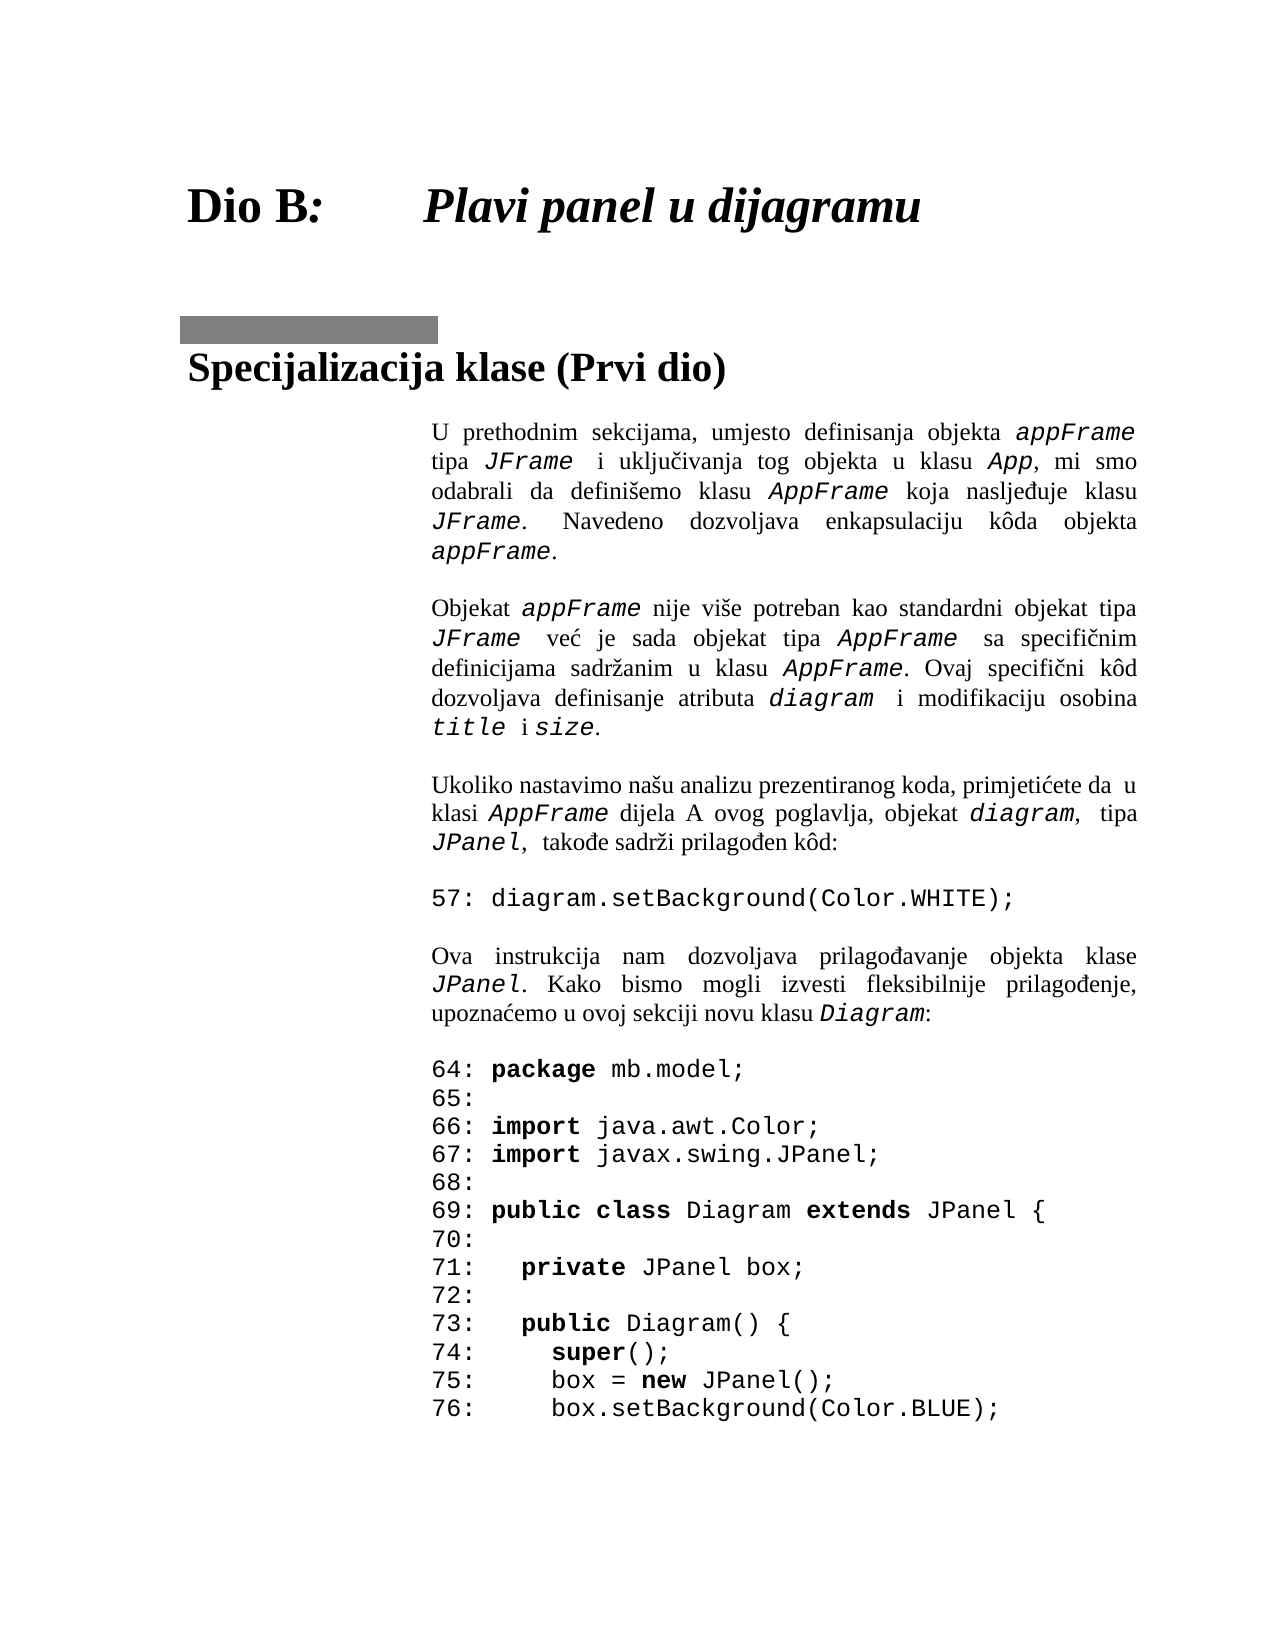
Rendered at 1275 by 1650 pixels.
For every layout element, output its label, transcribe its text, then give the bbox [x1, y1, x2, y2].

table_header [180, 594, 424, 743]
text Dio B: Plavi panel u dijagramu [187, 178, 1087, 233]
table_header [180, 771, 424, 858]
table_header 57: diagram.setBackground(Color.WHITE); [424, 886, 1145, 914]
table_header U prethodnim sekcijama, umjesto definisanja objekta appFrame tipa JFrame i uključivanja tog objekta u klasu App, mi smo odabrali da definišemo klasu AppFrame koja nasljeđuje klasu JFrame. Navedeno dozvoljava enkapsulaciju kôda objekta appFrame. [424, 418, 1145, 567]
table_header [180, 1057, 424, 1424]
table_header [180, 316, 438, 344]
table_header Objekat appFrame nije više potreban kao standardni objekat tipa JFrame već je sada objekat tipa AppFrame sa specifičnim definicijama sadržanim u klasu AppFrame. Ovaj specifični kôd dozvoljava definisanje atributa diagram i modifikaciju osobina title i size. [424, 594, 1145, 743]
table_header Ova instrukcija nam dozvoljava prilagođavanje objekta klase JPanel. Kako bismo mogli izvesti fleksibilnije prilagođenje, upoznaćemo u ovoj sekciji novu klasu Diagram: [424, 942, 1145, 1029]
table_header [180, 942, 424, 1029]
table_header [180, 886, 424, 914]
table_header [180, 418, 424, 567]
subtitle Specijalizacija klase (Prvi dio) [187, 344, 1087, 390]
table_header Ukoliko nastavimo našu analizu prezentiranog koda, primjetićete da u klasi AppFrame dijela A ovog poglavlja, objekat diagram, tipa JPanel, takođe sadrži prilagođen kôd: [424, 771, 1145, 858]
table_header 64: package mb.model; 65: 66: import java.awt.Color; 67: import javax.swing.JPanel; 68: 69: public class Diagram extends JPanel { 70: 71: private JPanel box; 72: 73: public Diagram() { 74: super(); 75: box = new JPanel(); 76: box.setBackground(Color.BLUE); [424, 1057, 1145, 1424]
